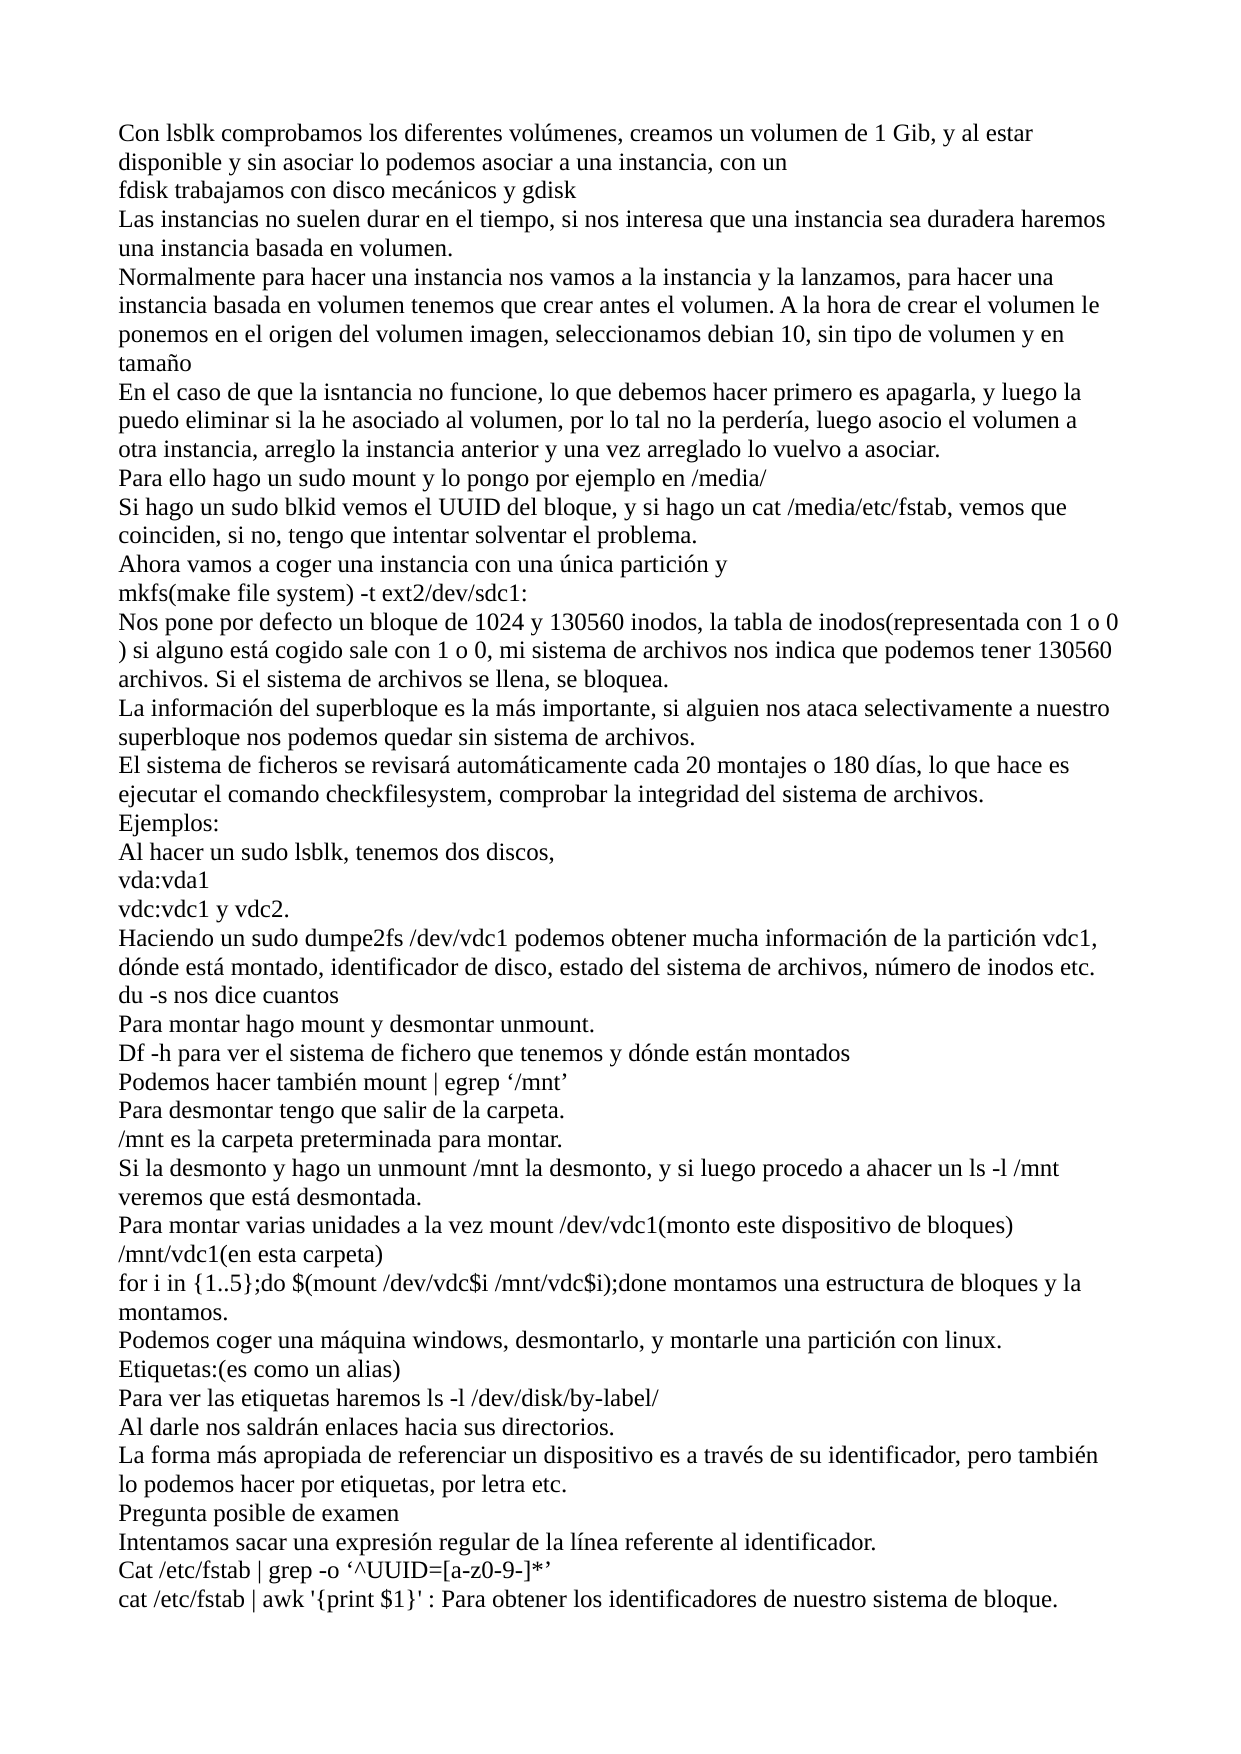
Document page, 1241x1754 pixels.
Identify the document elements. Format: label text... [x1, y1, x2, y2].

text Para montar varias unidades a la vez mount /dev/vdc1(monto este dispositivo de bloques) /mnt/vdc1(en esta carpeta) [118, 1211, 1122, 1268]
text Para desmontar tengo que salir de la carpeta. [118, 1096, 1122, 1124]
text Las instancias no suelen durar en el tiempo, si nos interesa que una instancia sea duradera haremos una instancia basada en volumen. [118, 204, 1122, 262]
text Podemos hacer también mount | egrep ‘/mnt’ [118, 1067, 1122, 1096]
text cat /etc/fstab | awk '{print $1}' : Para obtener los identificadores de nuestro sistema de bloque. [118, 1584, 1122, 1613]
text Df -h para ver el sistema de fichero que tenemos y dónde están montados [118, 1038, 1122, 1067]
text Con lsblk comprobamos los diferentes volúmenes, creamos un volumen de 1 Gib, y al estar disponible y sin asociar lo podemos asociar a una instancia, con un [118, 118, 1122, 176]
text Para ver las etiquetas haremos ls -l /dev/disk/by-label/ [118, 1383, 1122, 1412]
text mkfs(make file system) -t ext2/dev/sdc1: [118, 578, 1122, 607]
text En el caso de que la isntancia no funcione, lo que debemos hacer primero es apagarla, y luego la puedo eliminar si la he asociado al volumen, por lo tal no la perdería, luego asocio el volumen a otra instancia, arreglo la instancia anterior y una vez arreglado lo vuelvo a asociar. [118, 377, 1122, 463]
text Si la desmonto y hago un unmount /mnt la desmonto, y si luego procedo a ahacer un ls -l /mnt veremos que está desmontada. [118, 1153, 1122, 1211]
text Ejemplos: [118, 808, 1122, 837]
text Al darle nos saldrán enlaces hacia sus directorios. [118, 1412, 1122, 1441]
text La información del superbloque es la más importante, si alguien nos ataca selectivamente a nuestro superbloque nos podemos quedar sin sistema de archivos. [118, 693, 1122, 751]
text Cat /etc/fstab | grep -o ‘^UUID=[a-z0-9-]*’ [118, 1556, 1122, 1584]
text vda:vda1 [118, 866, 1122, 894]
text Si hago un sudo blkid vemos el UUID del bloque, y si hago un cat /media/etc/fstab, vemos que coinciden, si no, tengo que intentar solventar el problema. [118, 492, 1122, 549]
text /mnt es la carpeta preterminada para montar. [118, 1124, 1122, 1153]
text Etiquetas:(es como un alias) [118, 1354, 1122, 1383]
text El sistema de ficheros se revisará automáticamente cada 20 montajes o 180 días, lo que hace es ejecutar el comando checkfilesystem, comprobar la integridad del sistema de archivos. [118, 751, 1122, 808]
text Haciendo un sudo dumpe2fs /dev/vdc1 podemos obtener mucha información de la partición vdc1, dónde está montado, identificador de disco, estado del sistema de archivos, número de inodos etc. [118, 923, 1122, 981]
text Normalmente para hacer una instancia nos vamos a la instancia y la lanzamos, para hacer una instancia basada en volumen tenemos que crear antes el volumen. A la hora de crear el volumen le ponemos en el origen del volumen imagen, seleccionamos debian 10, sin tipo de volumen y en tamaño [118, 262, 1122, 377]
text Al hacer un sudo lsblk, tenemos dos discos, [118, 837, 1122, 866]
text du -s nos dice cuantos [118, 981, 1122, 1009]
text for i in {1..5};do $(mount /dev/vdc$i /mnt/vdc$i);done montamos una estructura de bloques y la montamos. [118, 1268, 1122, 1326]
text Podemos coger una máquina windows, desmontarlo, y montarle una partición con linux. [118, 1326, 1122, 1354]
text Para montar hago mount y desmontar unmount. [118, 1009, 1122, 1038]
text Para ello hago un sudo mount y lo pongo por ejemplo en /media/ [118, 463, 1122, 492]
text Pregunta posible de examen [118, 1498, 1122, 1527]
text Intentamos sacar una expresión regular de la línea referente al identificador. [118, 1527, 1122, 1556]
text vdc:vdc1 y vdc2. [118, 894, 1122, 923]
text fdisk trabajamos con disco mecánicos y gdisk [118, 176, 1122, 204]
text Nos pone por defecto un bloque de 1024 y 130560 inodos, la tabla de inodos(representada con 1 o 0 ) si alguno está cogido sale con 1 o 0, mi sistema de archivos nos indica que podemos tener 130560 archivos. Si el sistema de archivos se llena, se bloquea. [118, 607, 1122, 693]
text Ahora vamos a coger una instancia con una única partición y [118, 549, 1122, 578]
text La forma más apropiada de referenciar un dispositivo es a través de su identificador, pero también lo podemos hacer por etiquetas, por letra etc. [118, 1441, 1122, 1498]
